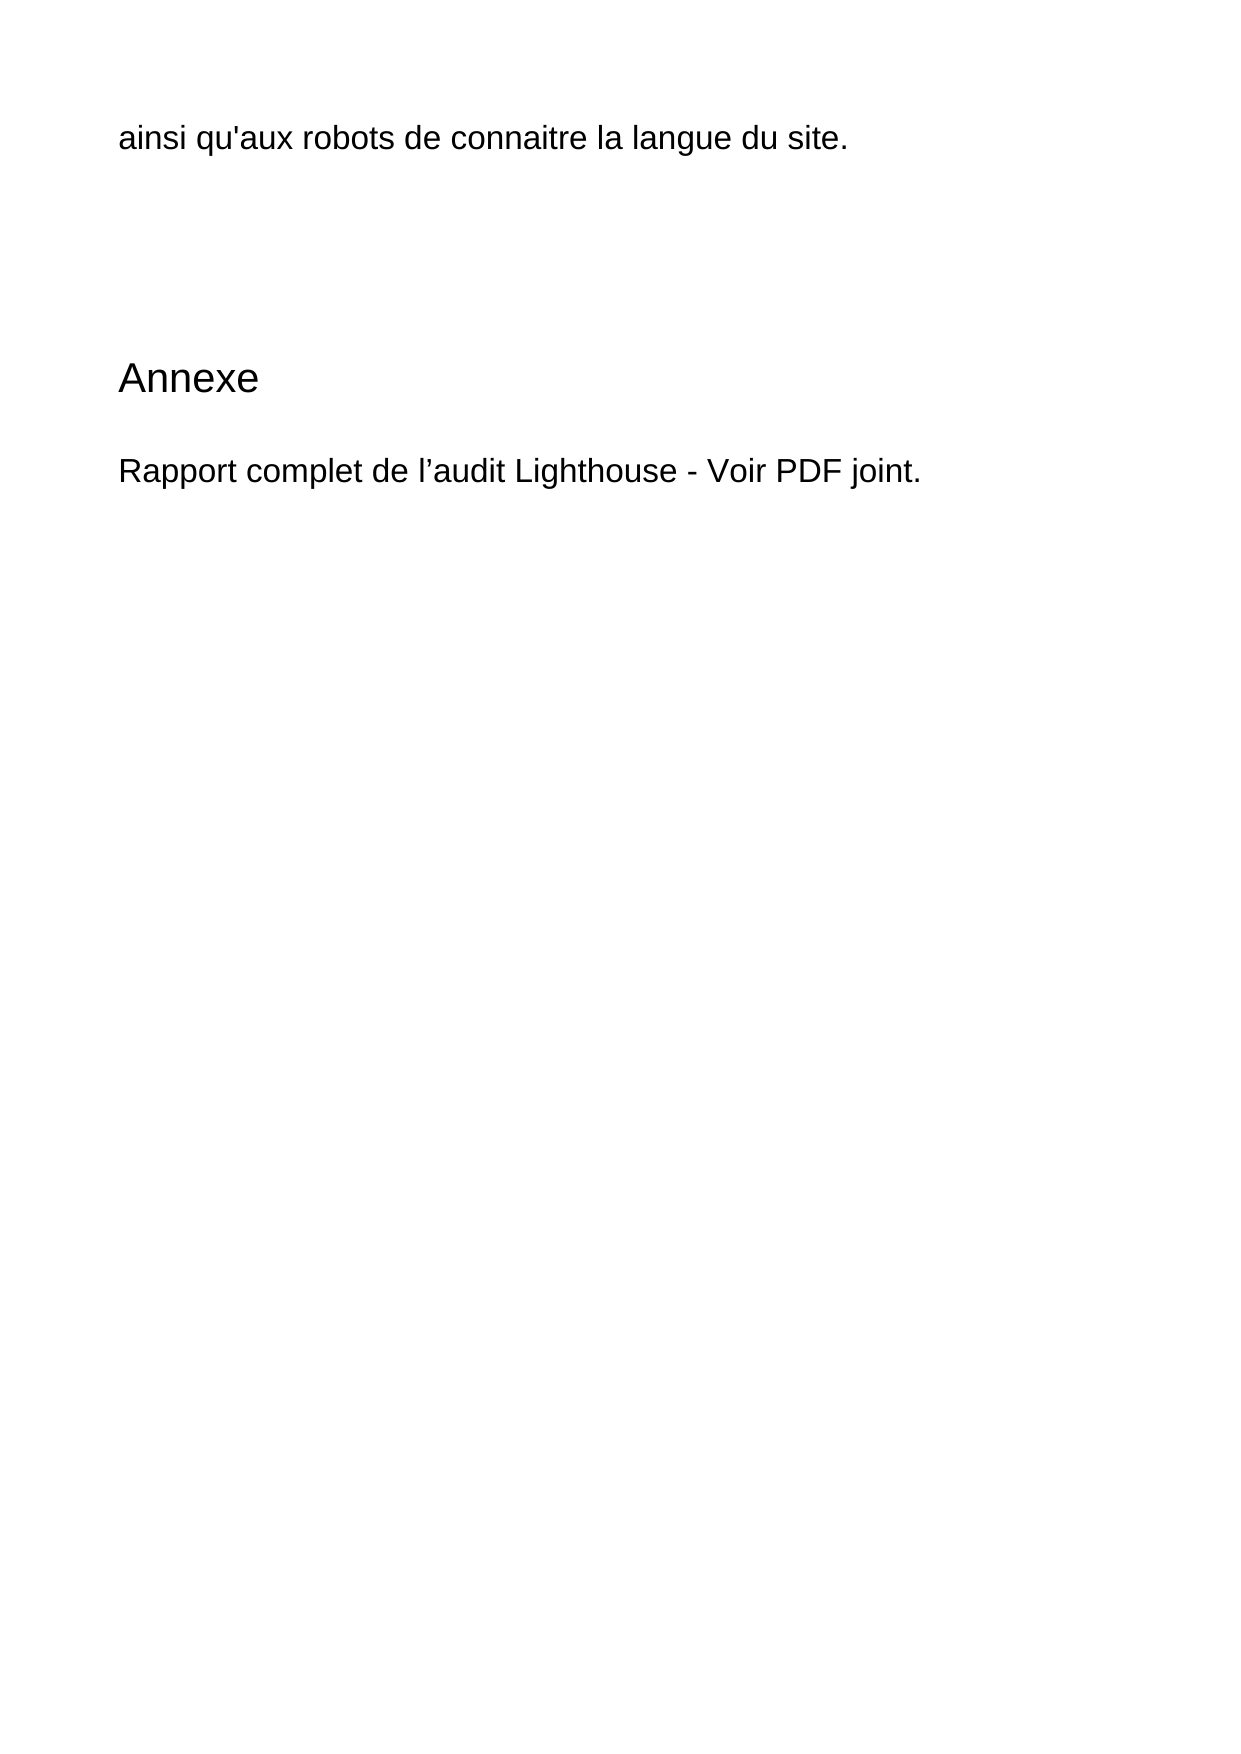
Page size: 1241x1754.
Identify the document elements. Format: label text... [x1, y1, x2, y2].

text ainsi qu'aux robots de connaitre la langue du site. [118, 118, 1122, 157]
text Annexe [118, 353, 1122, 401]
text Rapport complet de l’audit Lighthouse - Voir PDF joint. [118, 451, 1122, 489]
